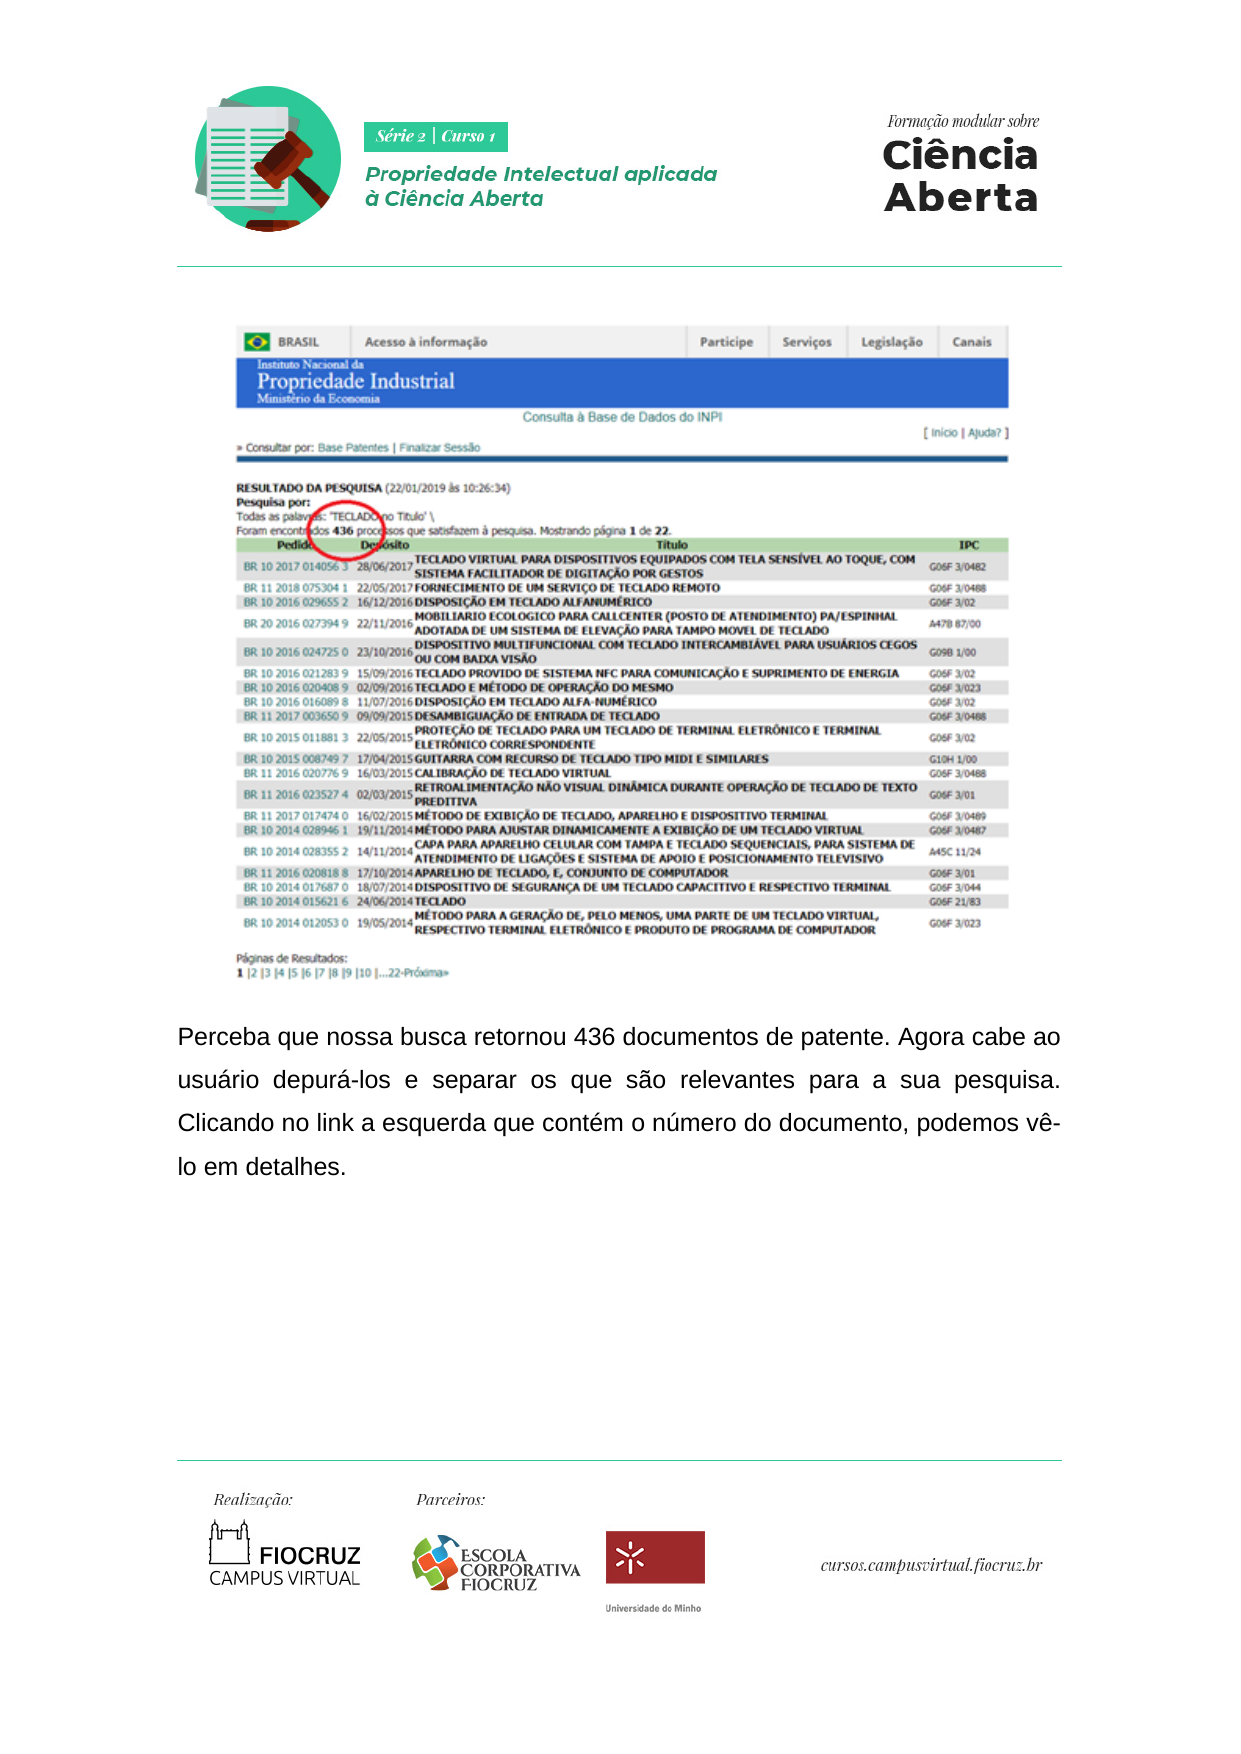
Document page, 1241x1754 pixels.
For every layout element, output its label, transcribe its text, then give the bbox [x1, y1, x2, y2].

text Perceba que nossa busca retornou 436 documentos de patente. Agora cabe ao usuário depurá-los e separar os que são relevantes para a sua pesquisa. Clicando no link a esquerda que contém o número do documento, podemos vê-lo em detalhes. [177, 1022, 1063, 1180]
